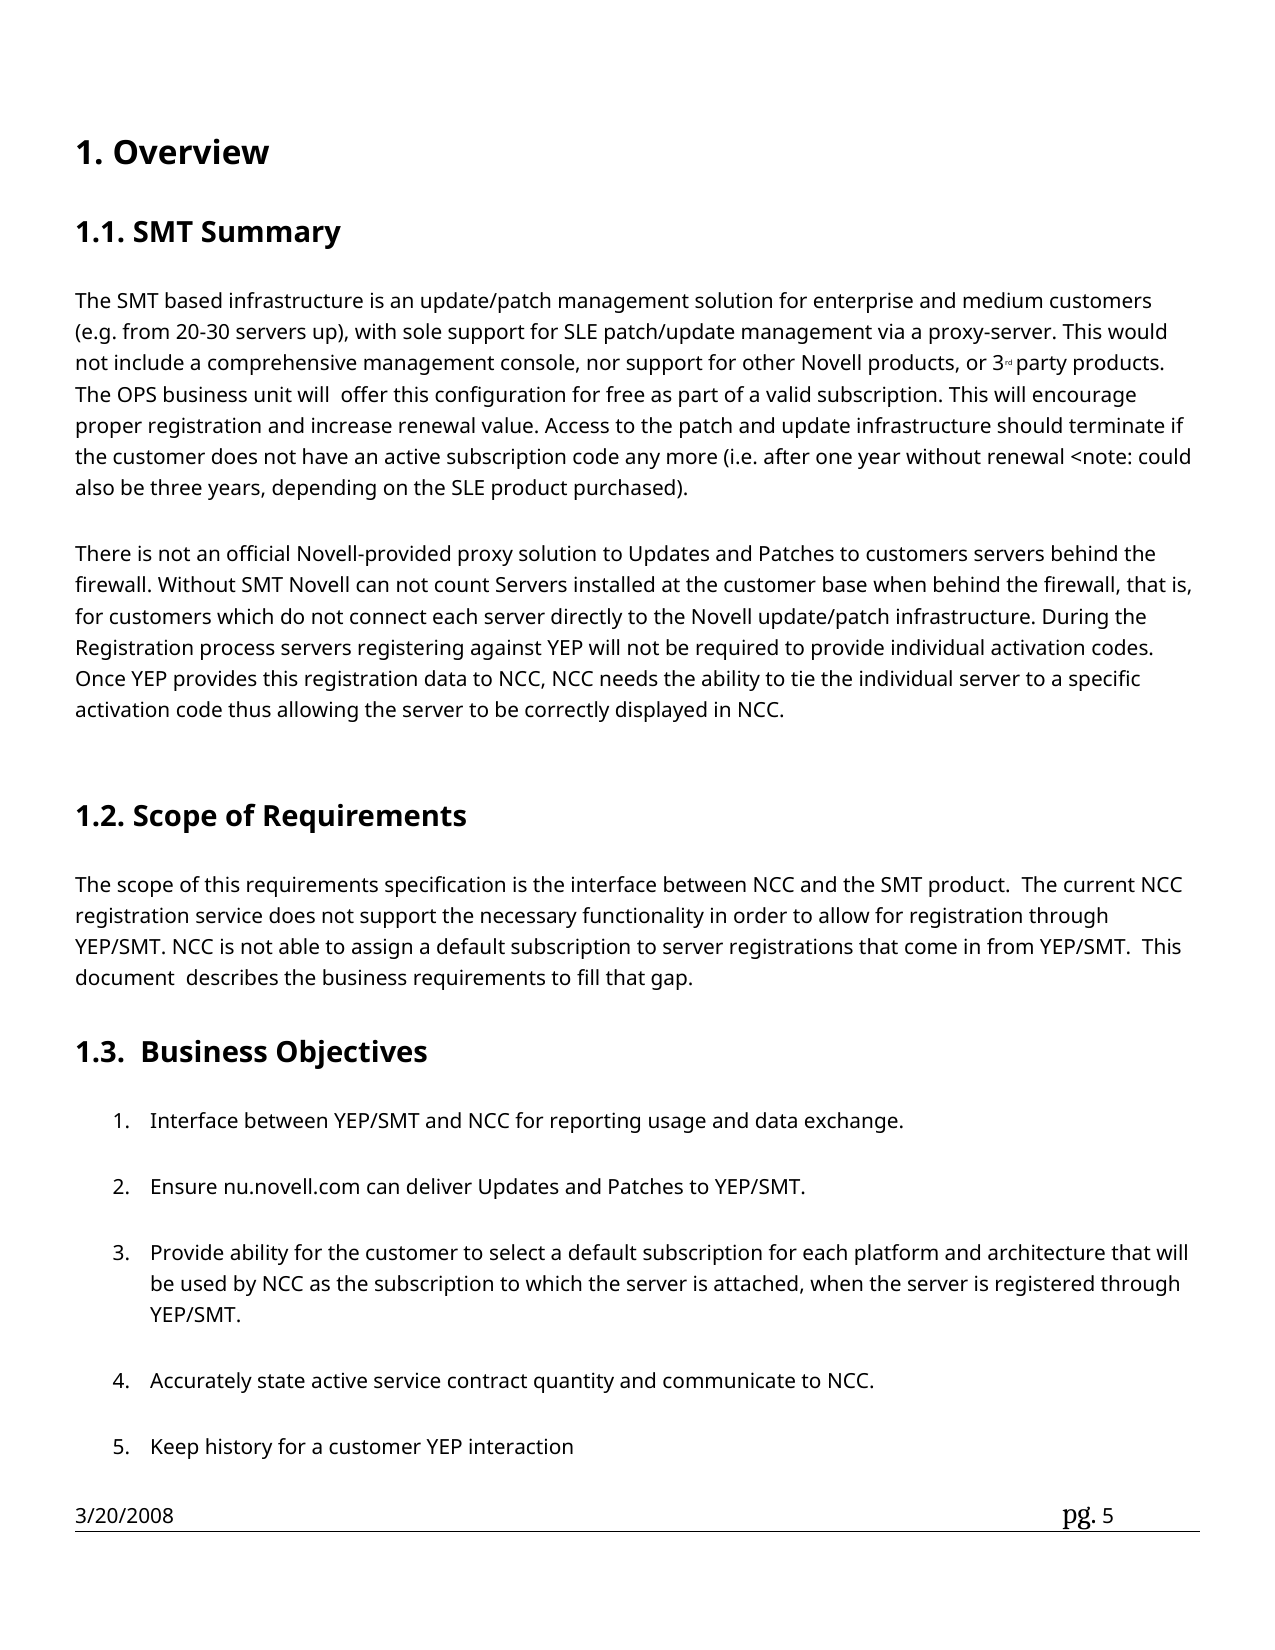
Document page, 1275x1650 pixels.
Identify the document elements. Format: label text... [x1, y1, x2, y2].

subtitle Business Objectives [75, 1032, 1200, 1071]
list Interface between YEP/SMT and NCC for reporting usage and data exchange. [112, 1106, 1200, 1135]
list Provide ability for the customer to select a default subscription for each platform and architecture that will be used by NCC as the subscription to which the server is attached, when the server is registered through YEP/SMT. [112, 1238, 1200, 1329]
subtitle SMT Summary [75, 211, 1200, 251]
list Accurately state active service contract quantity and communicate to NCC. [112, 1366, 1200, 1394]
list Ensure nu.novell.com can deliver Updates and Patches to YEP/SMT. [112, 1172, 1200, 1201]
subtitle Overview [75, 128, 1200, 174]
text There is not an official Novell-provided proxy solution to Updates and Patches to customers servers behind the firewall. Without SMT Novell can not count Servers installed at the customer base when behind the firewall, that is, for customers which do not connect each server directly to the Novell update/patch infrastructure. During the Registration process servers registering against YEP will not be required to provide individual activation codes. Once YEP provides this registration data to NCC, NCC needs the ability to tie the individual server to a specific activation code thus allowing the server to be correctly displayed in NCC. [75, 539, 1200, 755]
subtitle Scope of Requirements [75, 795, 1200, 835]
text The scope of this requirements specification is the interface between NCC and the SMT product. The current NCC registration service does not support the necessary functionality in order to allow for registration through YEP/SMT. NCC is not able to assign a default subscription to server registrations that come in from YEP/SMT. This document describes the business requirements to fill that gap. [75, 870, 1200, 992]
text The SMT based infrastructure is an update/patch management solution for enterprise and medium customers (e.g. from 20-30 servers up), with sole support for SLE patch/update management via a proxy-server. This would not include a comprehensive management console, nor support for other Novell products, or 3rd party products. The OPS business unit will offer this configuration for free as part of a valid subscription. This will encourage proper registration and increase renewal value. Access to the patch and update infrastructure should terminate if the customer does not have an active subscription code any more (i.e. after one year without renewal <note: could also be three years, depending on the SLE product purchased). [75, 286, 1200, 502]
list Keep history for a customer YEP interaction [112, 1432, 1200, 1460]
